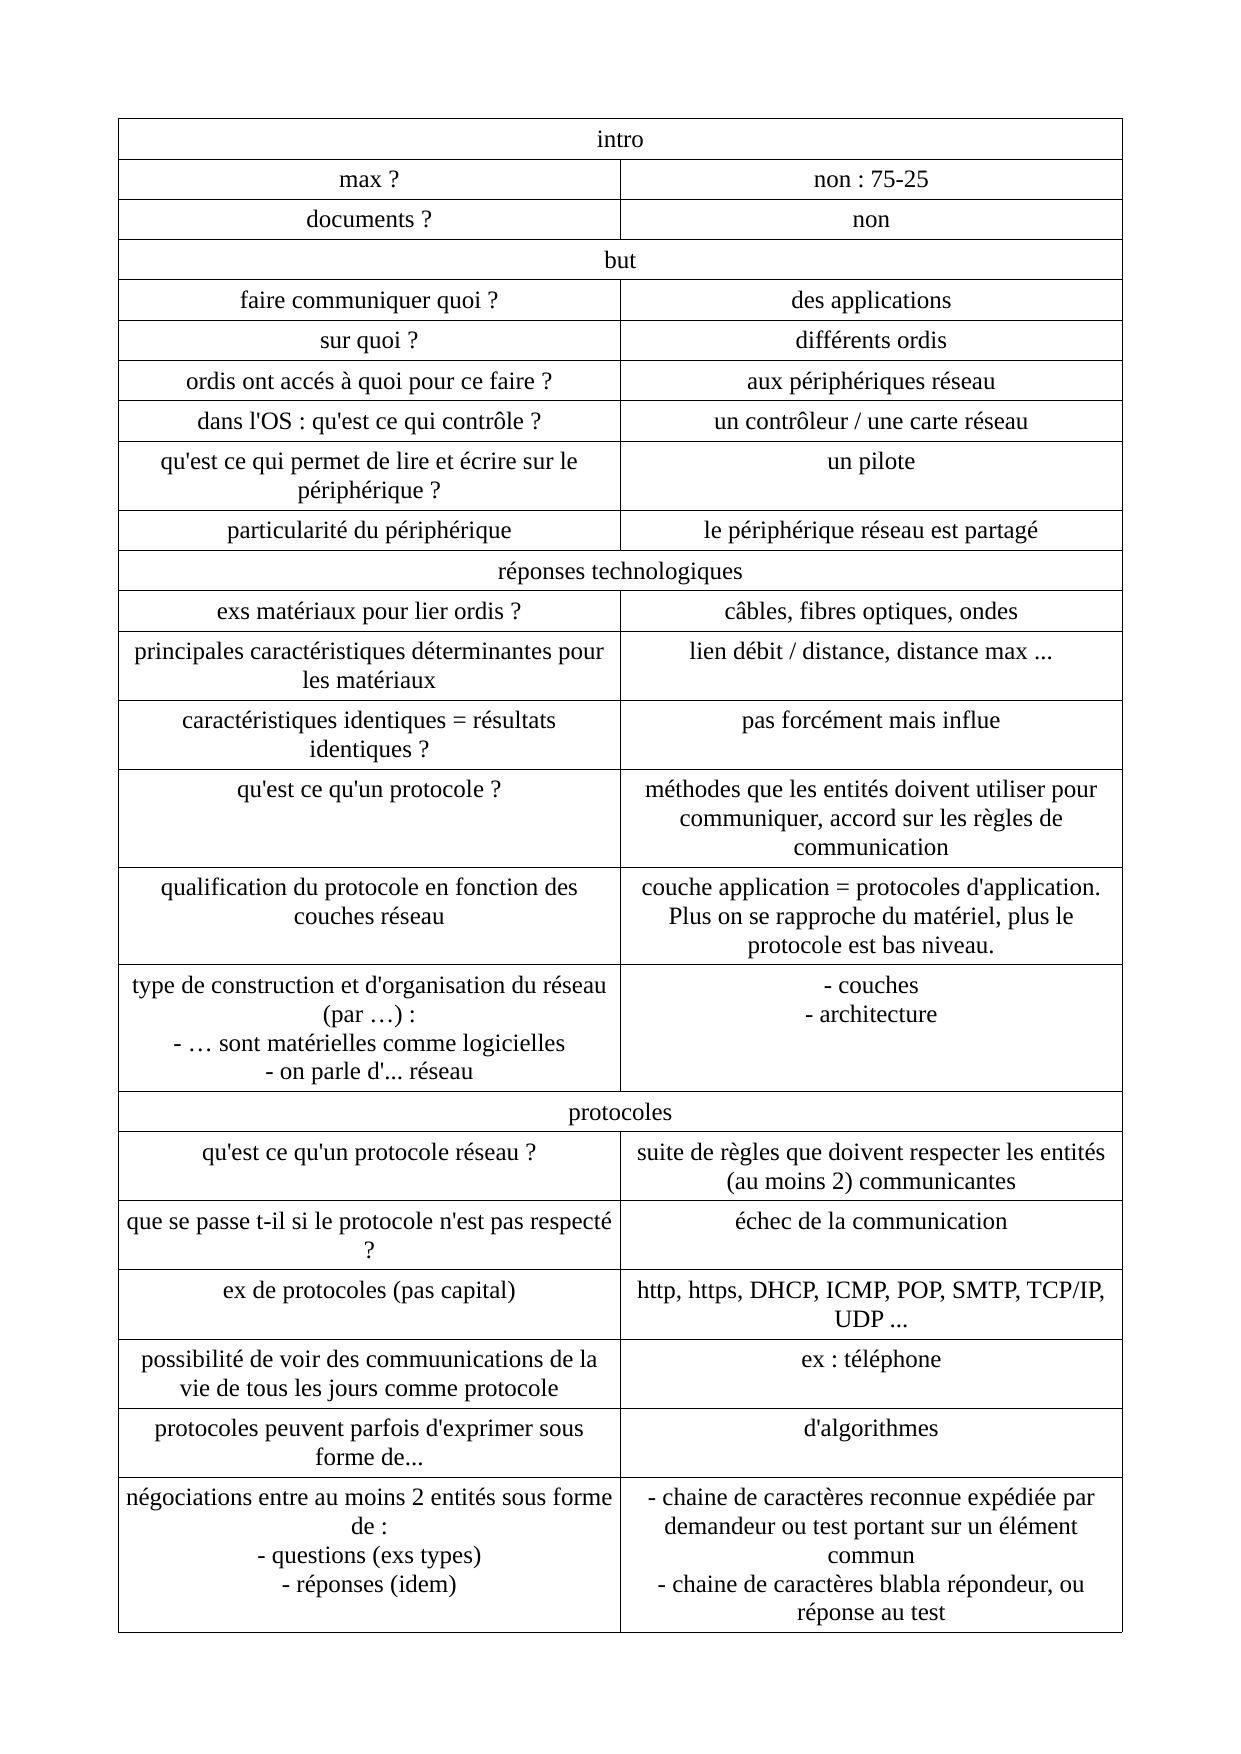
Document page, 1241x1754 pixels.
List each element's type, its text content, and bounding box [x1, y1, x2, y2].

table_cell que se passe t-il si le protocole n'est pas respecté ? [119, 1201, 620, 1269]
table_cell sur quoi ? [119, 321, 620, 360]
table_cell ordis ont accés à quoi pour ce faire ? [119, 361, 620, 400]
table_cell - couches - architecture [621, 965, 1122, 1091]
table_cell lien débit / distance, distance max ... [621, 632, 1122, 700]
table_cell réponses technologiques [119, 551, 1122, 590]
table_cell ex : téléphone [621, 1340, 1122, 1407]
table_cell échec de la communication [621, 1201, 1122, 1269]
table_cell non : 75-25 [621, 160, 1122, 199]
table_cell pas forcément mais influe [621, 701, 1122, 769]
table_cell non [621, 200, 1122, 239]
table_cell qu'est ce qui permet de lire et écrire sur le périphérique ? [119, 442, 620, 510]
table_cell d'algorithmes [621, 1409, 1122, 1477]
table_cell différents ordis [621, 321, 1122, 360]
table_cell câbles, fibres optiques, ondes [621, 591, 1122, 631]
table_cell principales caractéristiques déterminantes pour les matériaux [119, 632, 620, 700]
table_header intro [119, 119, 1122, 158]
table_cell qu'est ce qu'un protocole réseau ? [119, 1132, 620, 1200]
table_cell méthodes que les entités doivent utiliser pour communiquer, accord sur les règles de communication [621, 770, 1122, 867]
table_cell protocoles [119, 1092, 1122, 1131]
table_cell le périphérique réseau est partagé [621, 511, 1122, 550]
table_cell ex de protocoles (pas capital) [119, 1270, 620, 1338]
table_cell caractéristiques identiques = résultats identiques ? [119, 701, 620, 769]
table_cell un pilote [621, 442, 1122, 510]
table_cell aux périphériques réseau [621, 361, 1122, 400]
table_cell exs matériaux pour lier ordis ? [119, 591, 620, 631]
table_cell http, https, DHCP, ICMP, POP, SMTP, TCP/IP, UDP ... [621, 1270, 1122, 1338]
table_cell faire communiquer quoi ? [119, 280, 620, 320]
table_cell protocoles peuvent parfois d'exprimer sous forme de... [119, 1409, 620, 1477]
table_cell qu'est ce qu'un protocole ? [119, 770, 620, 867]
table_cell - chaine de caractères reconnue expédiée par demandeur ou test portant sur un élément commun - chaine de caractères blabla répondeur, ou réponse au test [621, 1478, 1122, 1632]
table_cell un contrôleur / une carte réseau [621, 401, 1122, 441]
table_cell type de construction et d'organisation du réseau (par …) : - … sont matérielles comme logicielles - on parle d'... réseau [119, 965, 620, 1091]
table_cell des applications [621, 280, 1122, 320]
table_cell qualification du protocole en fonction des couches réseau [119, 868, 620, 964]
table_cell possibilité de voir des commuunications de la vie de tous les jours comme protocole [119, 1340, 620, 1407]
table_cell but [119, 240, 1122, 279]
table_cell suite de règles que doivent respecter les entités (au moins 2) communicantes [621, 1132, 1122, 1200]
table_cell négociations entre au moins 2 entités sous forme de : - questions (exs types) - réponses (idem) [119, 1478, 620, 1632]
table_cell max ? [119, 160, 620, 199]
table_cell couche application = protocoles d'application. Plus on se rapproche du matériel, plus le protocole est bas niveau. [621, 868, 1122, 964]
table_cell documents ? [119, 200, 620, 239]
table_cell dans l'OS : qu'est ce qui contrôle ? [119, 401, 620, 441]
table_cell particularité du périphérique [119, 511, 620, 550]
